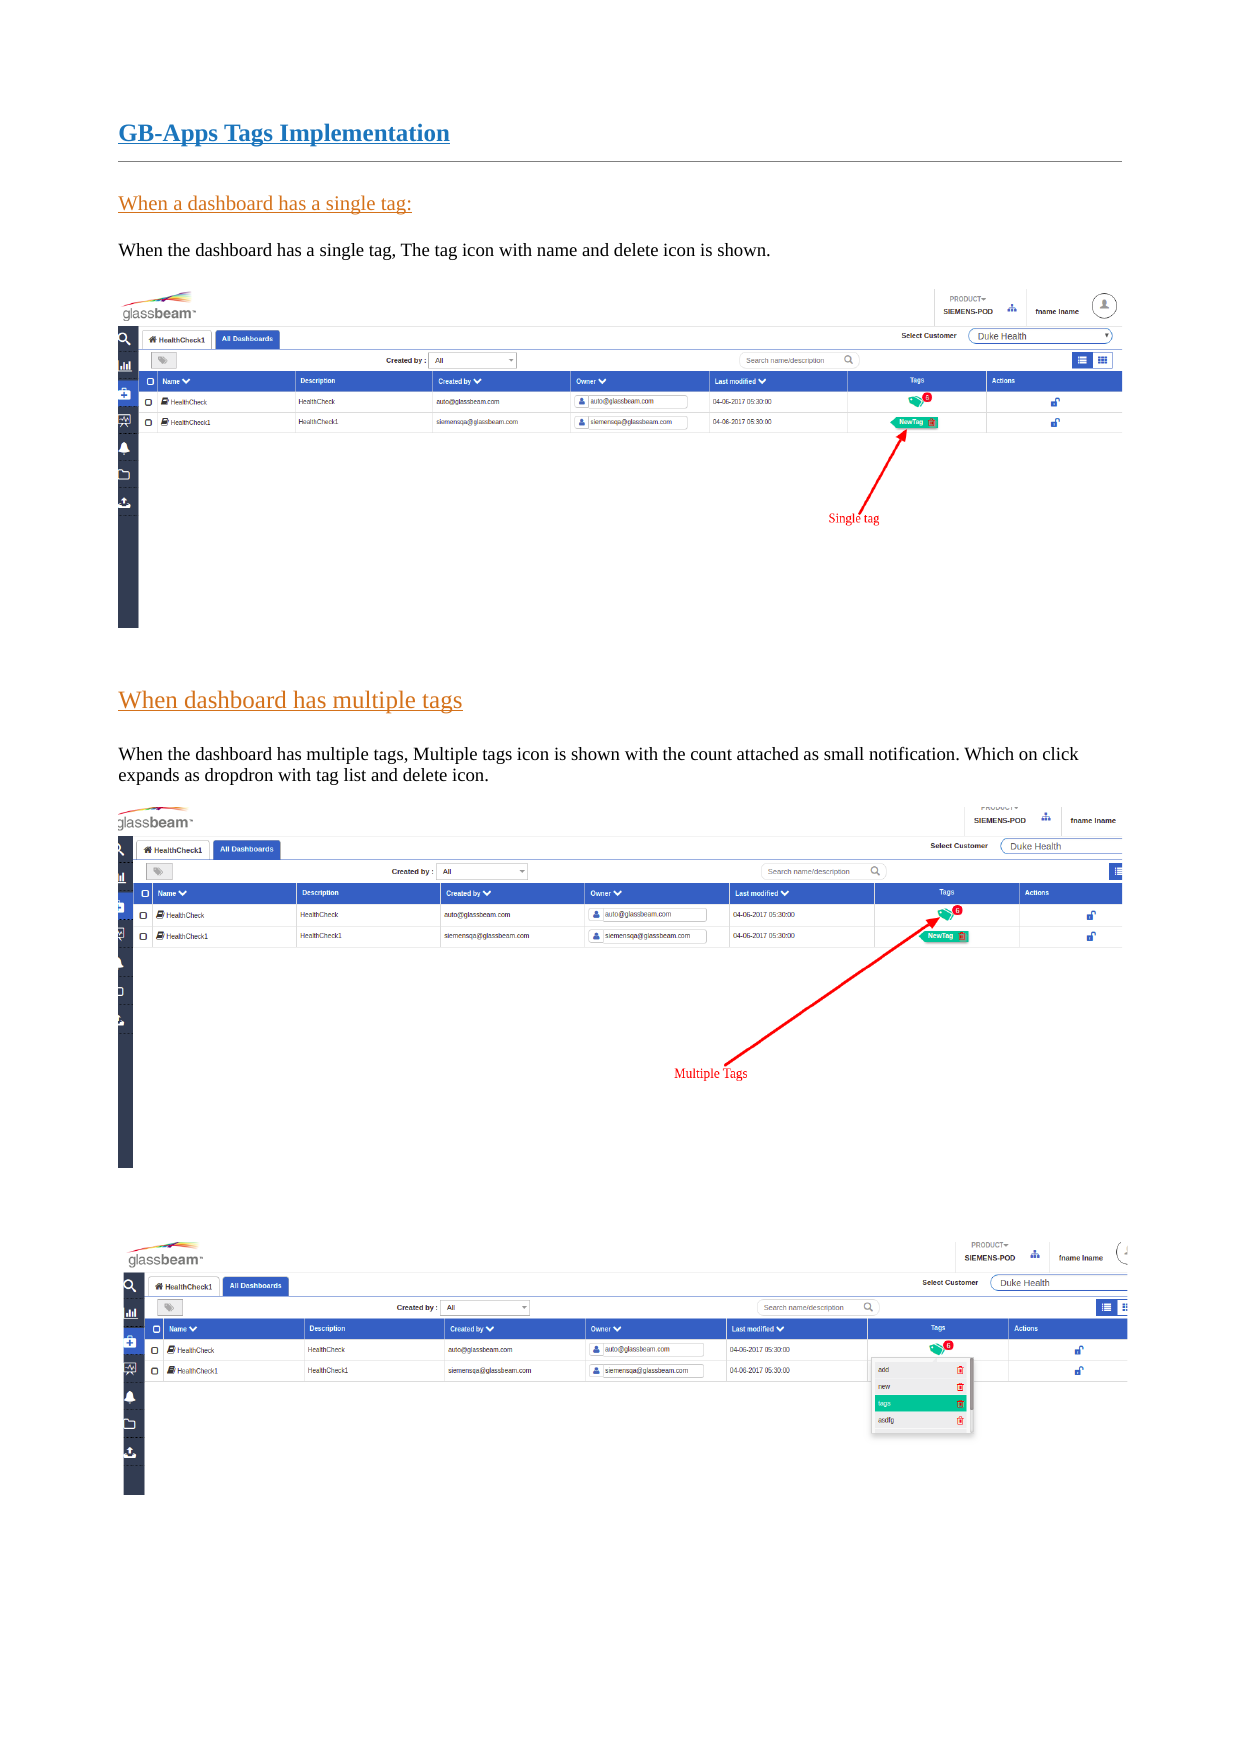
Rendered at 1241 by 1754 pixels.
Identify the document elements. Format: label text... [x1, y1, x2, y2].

text When a dashboard has a single tag: [118, 191, 1122, 215]
text When dashboard has multiple tags [118, 685, 1122, 714]
picture [123, 1242, 1128, 1495]
picture [118, 807, 1123, 1168]
picture [118, 289, 1123, 628]
text When the dashboard has multiple tags, Multiple tags icon is shown with the count attached as small notification. Which on click expands as dropdron with tag list and delete icon. [118, 742, 1122, 786]
text When the dashboard has a single tag, The tag icon with name and delete icon is shown. [118, 239, 1122, 261]
text GB-Apps Tags Implementation [118, 118, 1122, 147]
